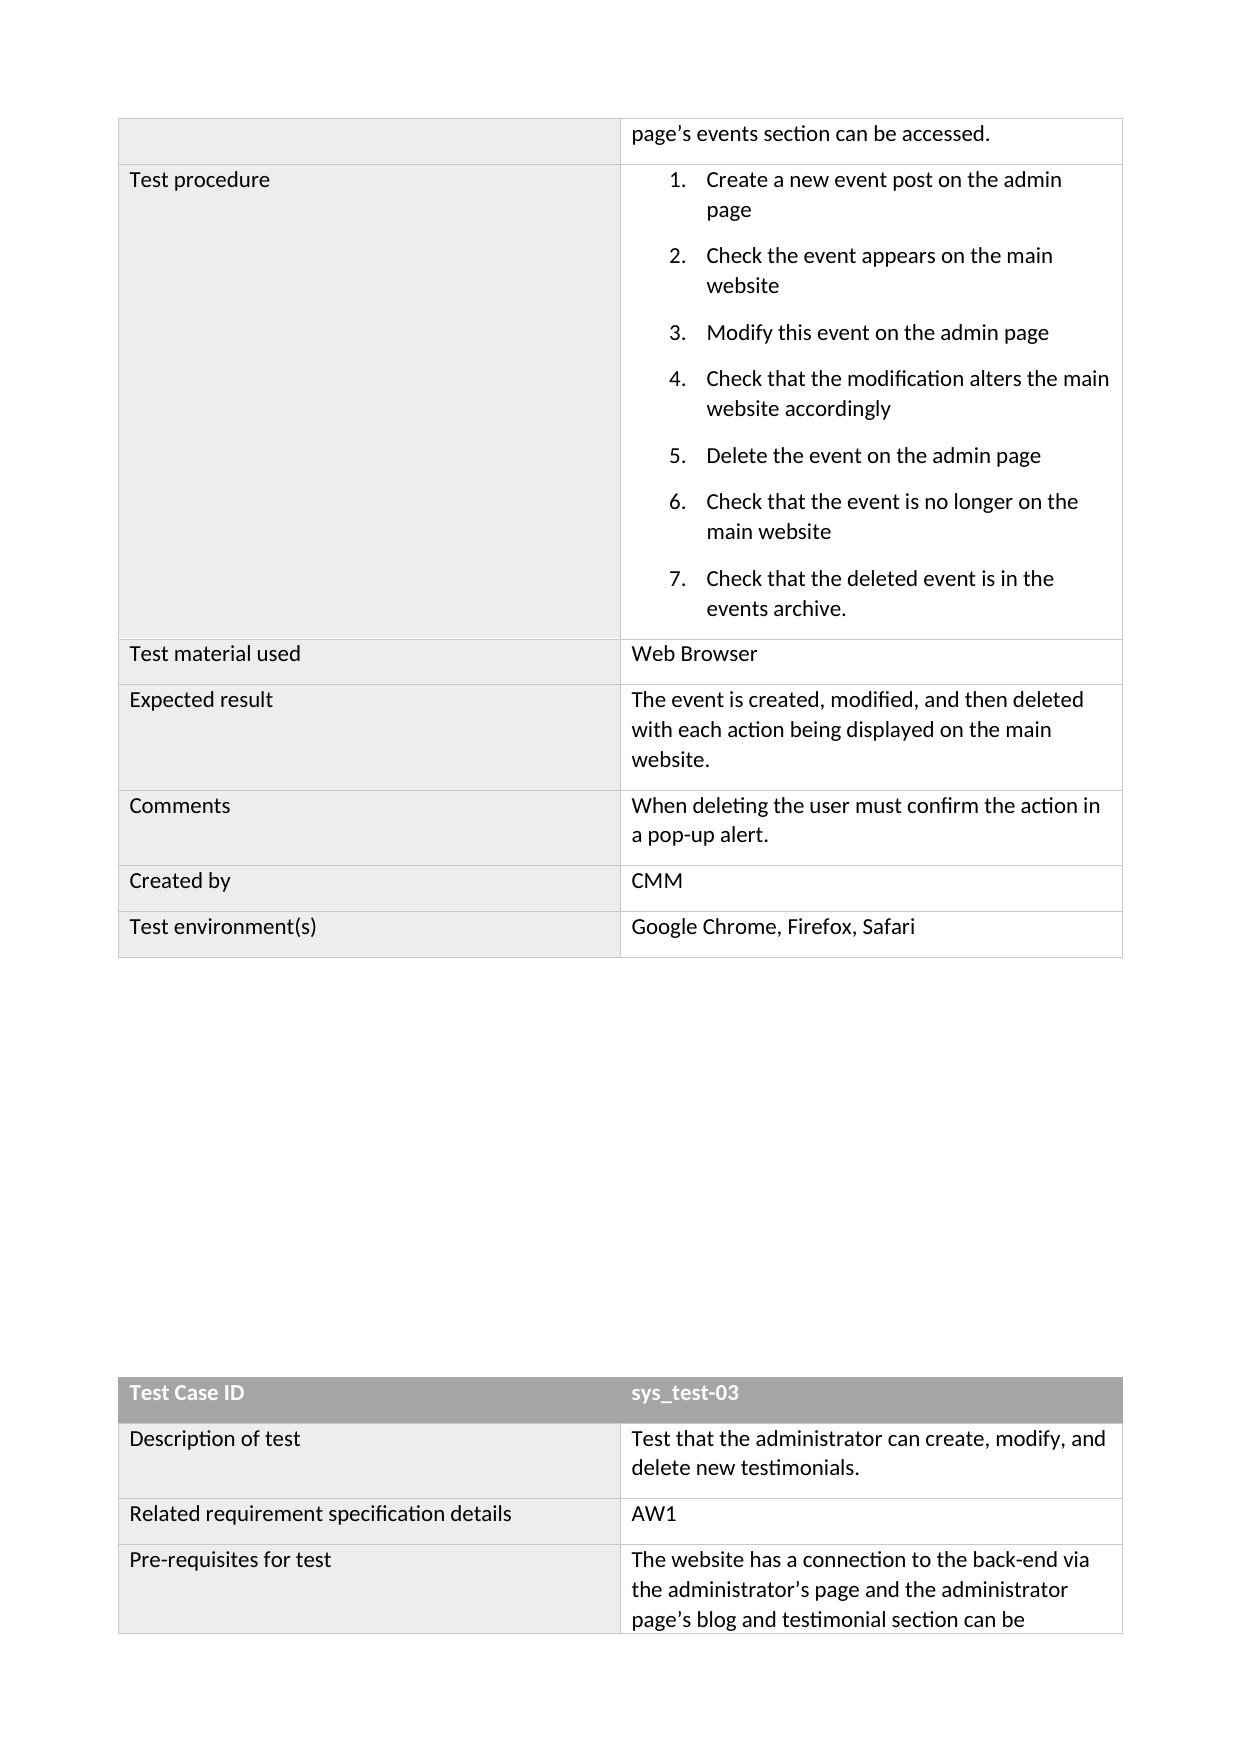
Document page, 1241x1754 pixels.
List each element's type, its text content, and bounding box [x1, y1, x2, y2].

table_cell Create a new event post on the admin page Check the event appears on the main website Modify this event on the admin page Check that the modification alters the main website accordingly Delete the event on the admin page Check that the event is no longer on the main website Check that the deleted event is in the events archive. [621, 165, 1122, 638]
table_cell Test procedure [119, 165, 620, 638]
table_cell Test material used [119, 640, 620, 684]
table_cell Expected result [119, 685, 620, 790]
table_cell Google Chrome, Firefox, Safari [621, 912, 1122, 957]
table_cell Test environment(s) [119, 912, 620, 957]
table_cell Web Browser [621, 640, 1122, 684]
table_cell CMM [621, 866, 1122, 911]
table_cell The event is created, modified, and then deleted with each action being displayed on the main website. [621, 685, 1122, 790]
table_header sys_test-03 [620, 1378, 1122, 1423]
table_cell When deleting the user must confirm the action in a pop-up alert. [621, 791, 1122, 865]
table_cell Test that the administrator can create, modify, and delete new testimonials. [621, 1424, 1122, 1498]
table_cell Related requirement specification details [119, 1499, 620, 1544]
table_cell [119, 119, 620, 164]
table_cell AW1 [621, 1499, 1122, 1544]
table_cell Pre-requisites for test [119, 1545, 620, 1633]
table_cell page’s events section can be accessed. [621, 119, 1122, 164]
table_cell The website has a connection to the back-end via the administrator’s page and the administrator page’s blog and testimonial section can be [621, 1545, 1122, 1633]
table_header Test Case ID [119, 1378, 620, 1423]
table_cell Comments [119, 791, 620, 865]
table_cell Created by [119, 866, 620, 911]
table_cell Description of test [119, 1424, 620, 1498]
